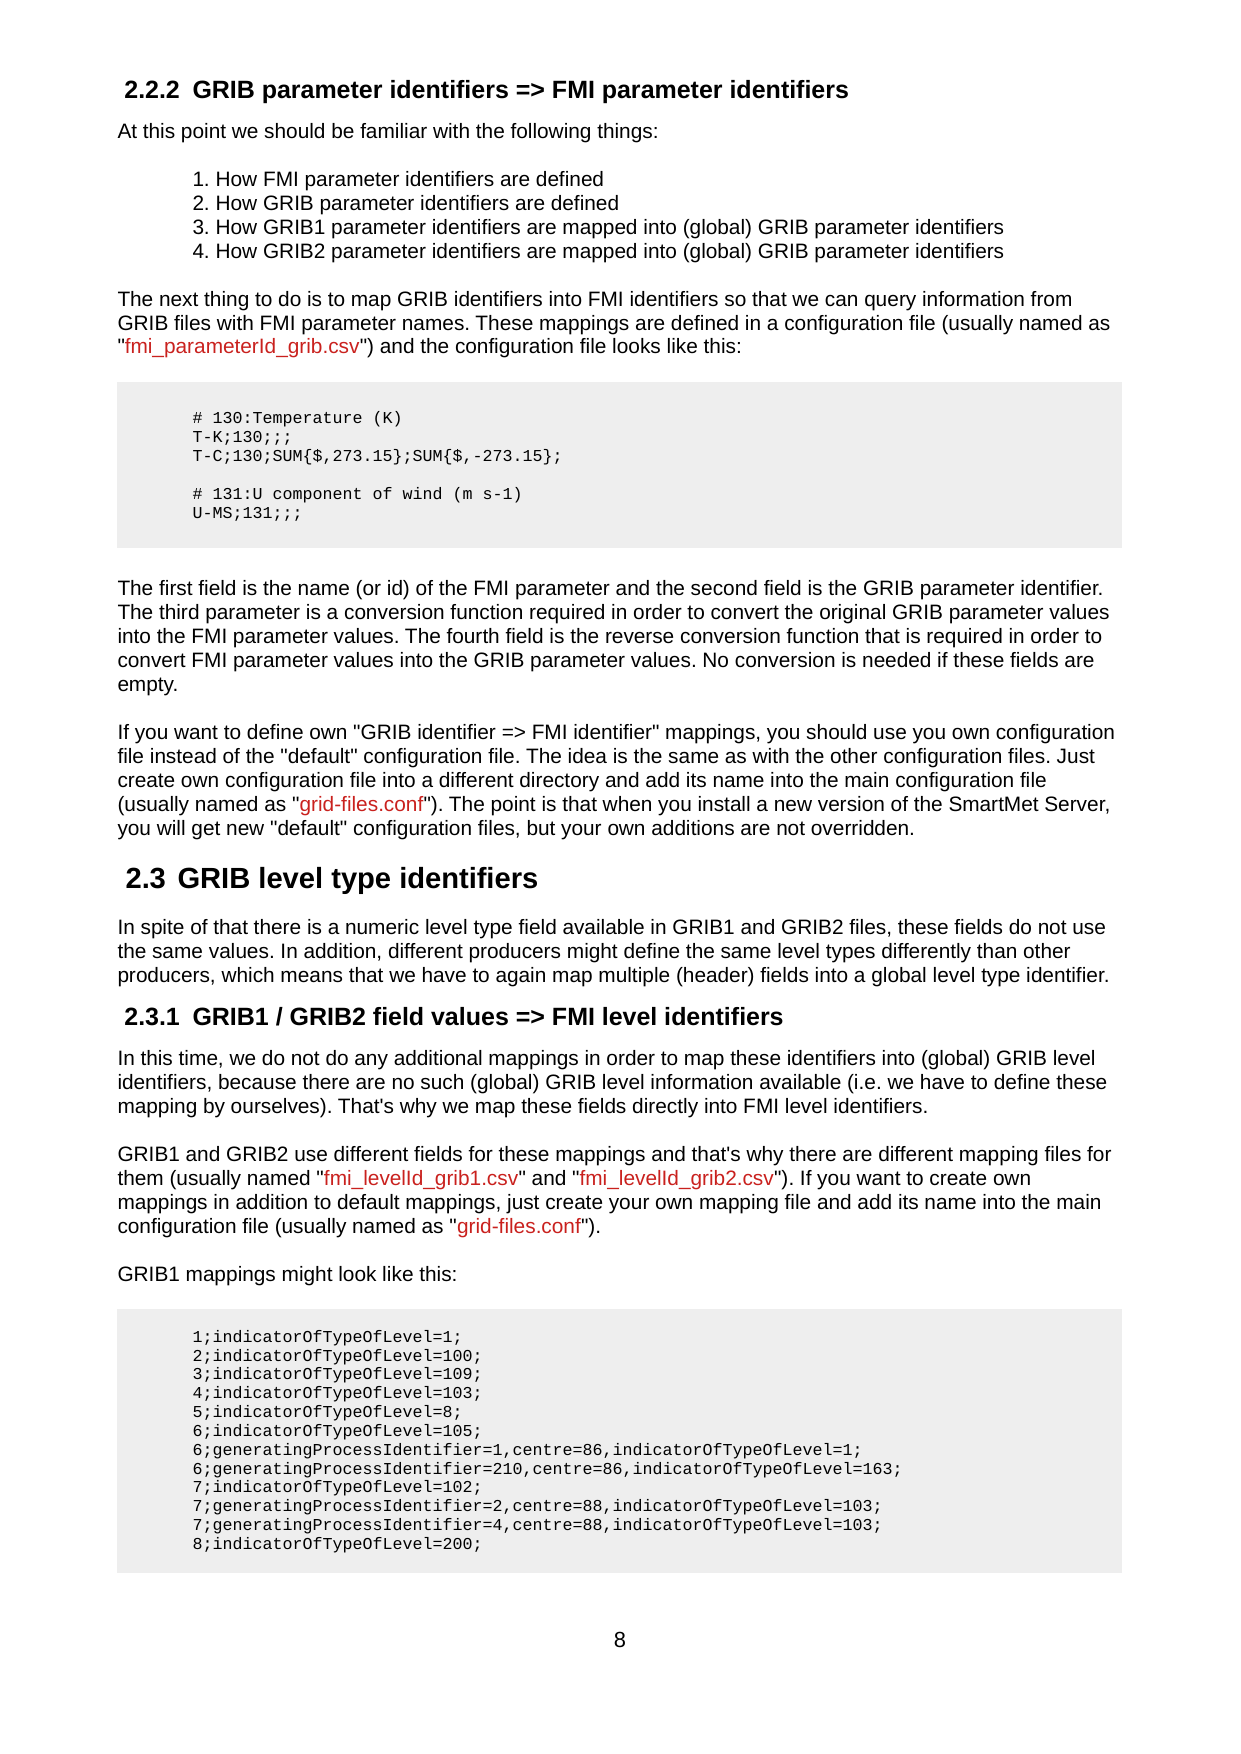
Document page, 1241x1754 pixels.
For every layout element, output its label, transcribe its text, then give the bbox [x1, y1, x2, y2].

text # 130:Temperature (K) [117, 410, 1122, 429]
text 7;generatingProcessIdentifier=4,centre=88,indicatorOfTypeOfLevel=103; [117, 1517, 1122, 1536]
text 3. How GRIB1 parameter identifiers are mapped into (global) GRIB parameter identifiers [117, 214, 1122, 238]
text U-MS;131;;; [117, 504, 1122, 523]
text The first field is the name (or id) of the FMI parameter and the second field is the GRIB parameter identifier. The third parameter is a conversion function required in order to convert the original GRIB parameter values into the FMI parameter values. The fourth field is the reverse conversion function that is required in order to convert FMI parameter values into the GRIB parameter values. No conversion is needed if these fields are empty. [117, 576, 1122, 696]
text 2;indicatorOfTypeOfLevel=100; [117, 1347, 1122, 1366]
text The next thing to do is to map GRIB identifiers into FMI identifiers so that we can query information from GRIB files with FMI parameter names. These mappings are defined in a configuration file (usually named as "fmi_parameterId_grib.csv") and the configuration file looks like this: [117, 286, 1122, 358]
text GRIB1 and GRIB2 use different fields for these mappings and that's why there are different mapping files for them (usually named "fmi_levelId_grib1.csv" and "fmi_levelId_grib2.csv"). If you want to create own mappings in addition to default mappings, just create your own mapping file and add its name into the main configuration file (usually named as "grid-files.conf"). [117, 1142, 1122, 1237]
text In this time, we do not do any additional mappings in order to map these identifiers into (global) GRIB level identifiers, because there are no such (global) GRIB level information available (i.e. we have to define these mapping by ourselves). That's why we map these fields directly into FMI level identifiers. [117, 1046, 1122, 1118]
text 1. How FMI parameter identifiers are defined [117, 167, 1122, 191]
text 7;generatingProcessIdentifier=2,centre=88,indicatorOfTypeOfLevel=103; [117, 1498, 1122, 1517]
text At this point we should be familiar with the following things: [117, 119, 1122, 143]
text 4. How GRIB2 parameter identifiers are mapped into (global) GRIB parameter identifiers [117, 238, 1122, 262]
text 7;indicatorOfTypeOfLevel=102; [117, 1479, 1122, 1498]
text T-C;130;SUM{$,273.15};SUM{$,-273.15}; [117, 448, 1122, 467]
text GRIB1 mappings might look like this: [117, 1261, 1122, 1285]
text 2. How GRIB parameter identifiers are defined [117, 191, 1122, 214]
text 1;indicatorOfTypeOfLevel=1; [117, 1328, 1122, 1347]
text In spite of that there is a numeric level type field available in GRIB1 and GRIB2 files, these fields do not use the same values. In addition, different producers might define the same level types differently than other producers, which means that we have to again map multiple (header) fields into a global level type identifier. [117, 915, 1122, 987]
subtitle GRIB parameter identifiers => FMI parameter identifiers [117, 75, 1122, 104]
text 3;indicatorOfTypeOfLevel=109; [117, 1366, 1122, 1385]
text T-K;130;;; [117, 429, 1122, 448]
text If you want to define own "GRIB identifier => FMI identifier" mappings, you should use you own configuration file instead of the "default" configuration file. The idea is the same as with the other configuration files. Just create own configuration file into a different directory and add its name into the main configuration file (usually named as "grid-files.conf"). The point is that when you install a new version of the SmartMet Server, you will get new "default" configuration files, but your own additions are not overridden. [117, 720, 1122, 839]
text 6;indicatorOfTypeOfLevel=105; [117, 1422, 1122, 1441]
text # 131:U component of wind (m s-1) [117, 485, 1122, 504]
text 6;generatingProcessIdentifier=210,centre=86,indicatorOfTypeOfLevel=163; [117, 1460, 1122, 1479]
text 5;indicatorOfTypeOfLevel=8; [117, 1404, 1122, 1422]
text 8;indicatorOfTypeOfLevel=200; [117, 1536, 1122, 1554]
subtitle GRIB1 / GRIB2 field values => FMI level identifiers [117, 1002, 1122, 1031]
text 6;generatingProcessIdentifier=1,centre=86,indicatorOfTypeOfLevel=1; [117, 1441, 1122, 1460]
subtitle GRIB level type identifiers [117, 861, 1122, 894]
text 4;indicatorOfTypeOfLevel=103; [117, 1385, 1122, 1404]
